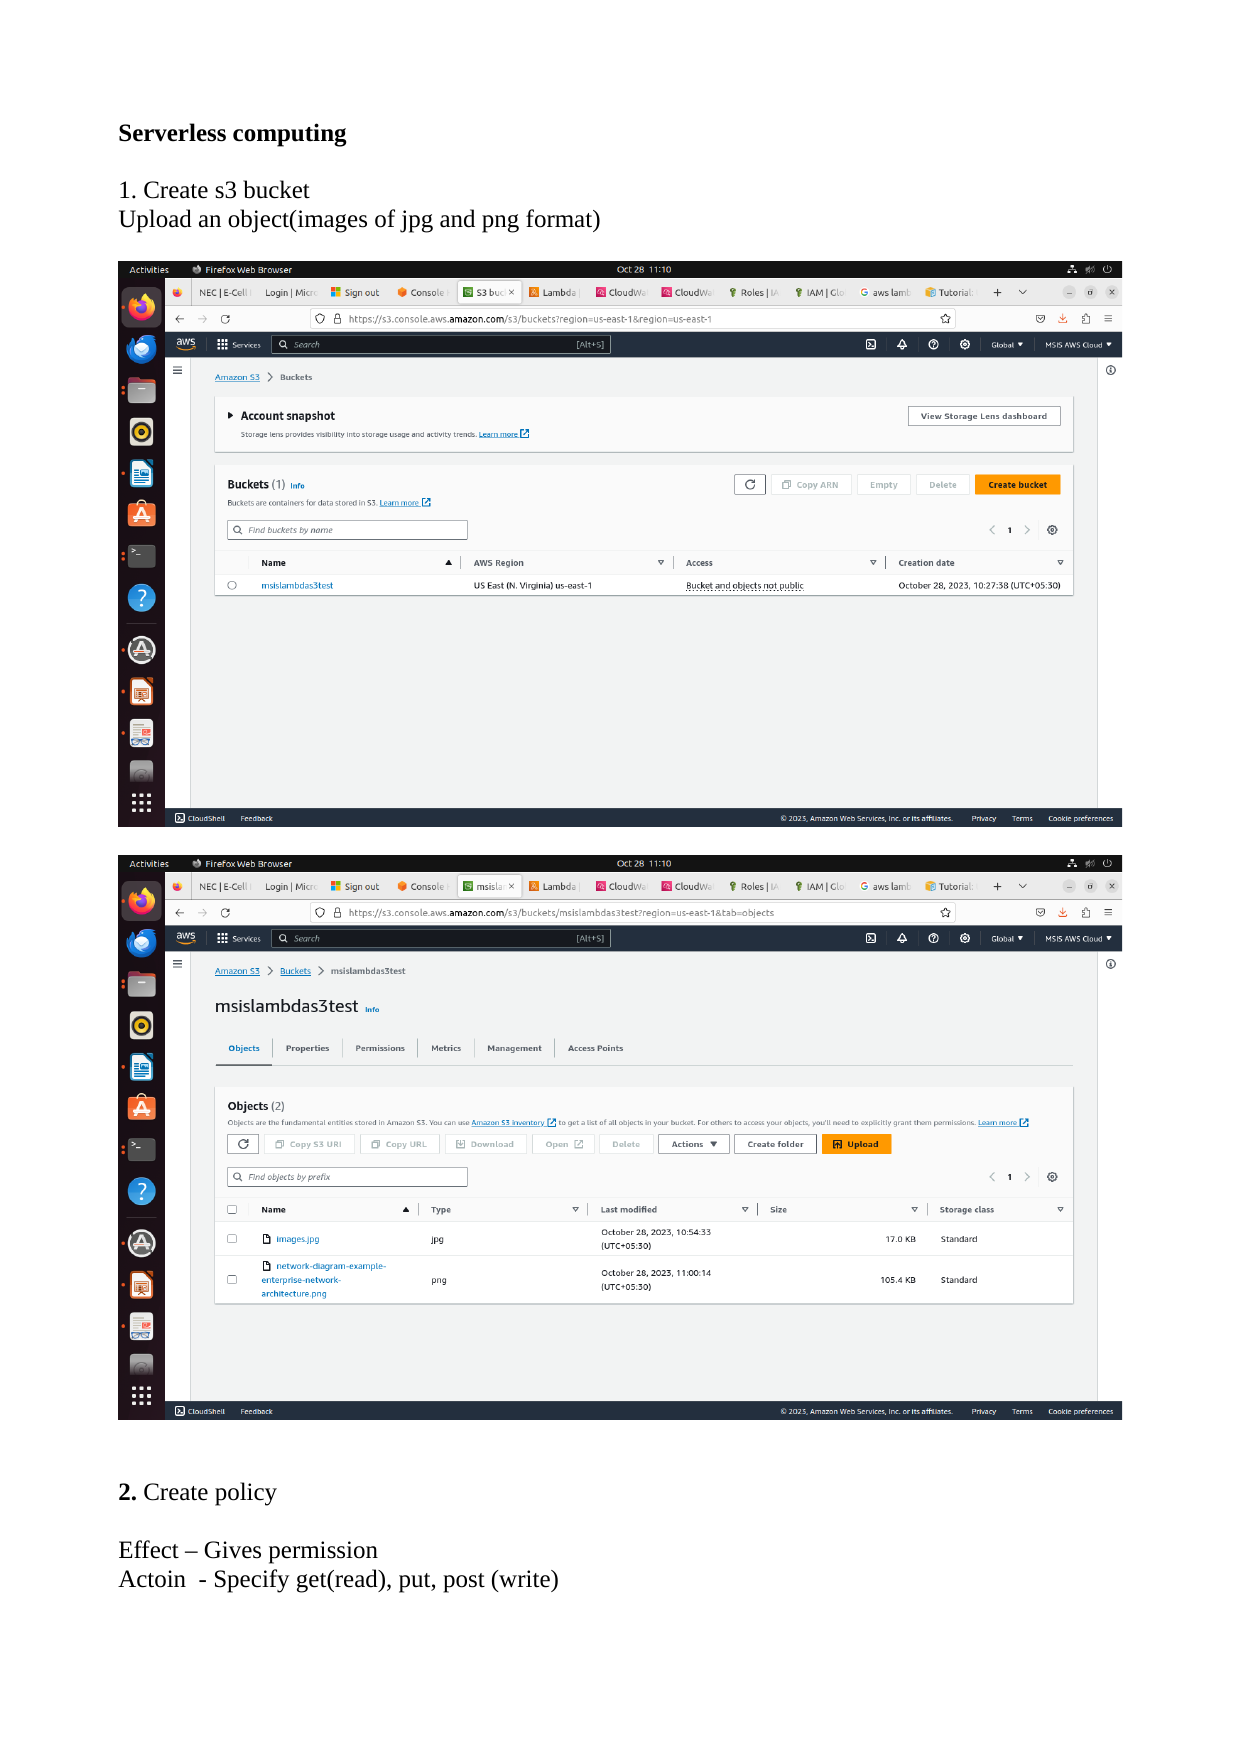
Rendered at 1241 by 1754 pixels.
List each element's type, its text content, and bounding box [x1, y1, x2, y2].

text Actoin - Specify get(read), put, post (write) [118, 1564, 1122, 1592]
picture [118, 855, 1123, 1420]
text 1. Create s3 bucket [118, 176, 1122, 204]
text Serverless computing [118, 118, 1122, 147]
text 2. Create policy [118, 1477, 1122, 1506]
text Upload an object(images of jpg and png format) [118, 204, 1122, 233]
picture [118, 261, 1123, 827]
text Effect – Gives permission [118, 1535, 1122, 1564]
